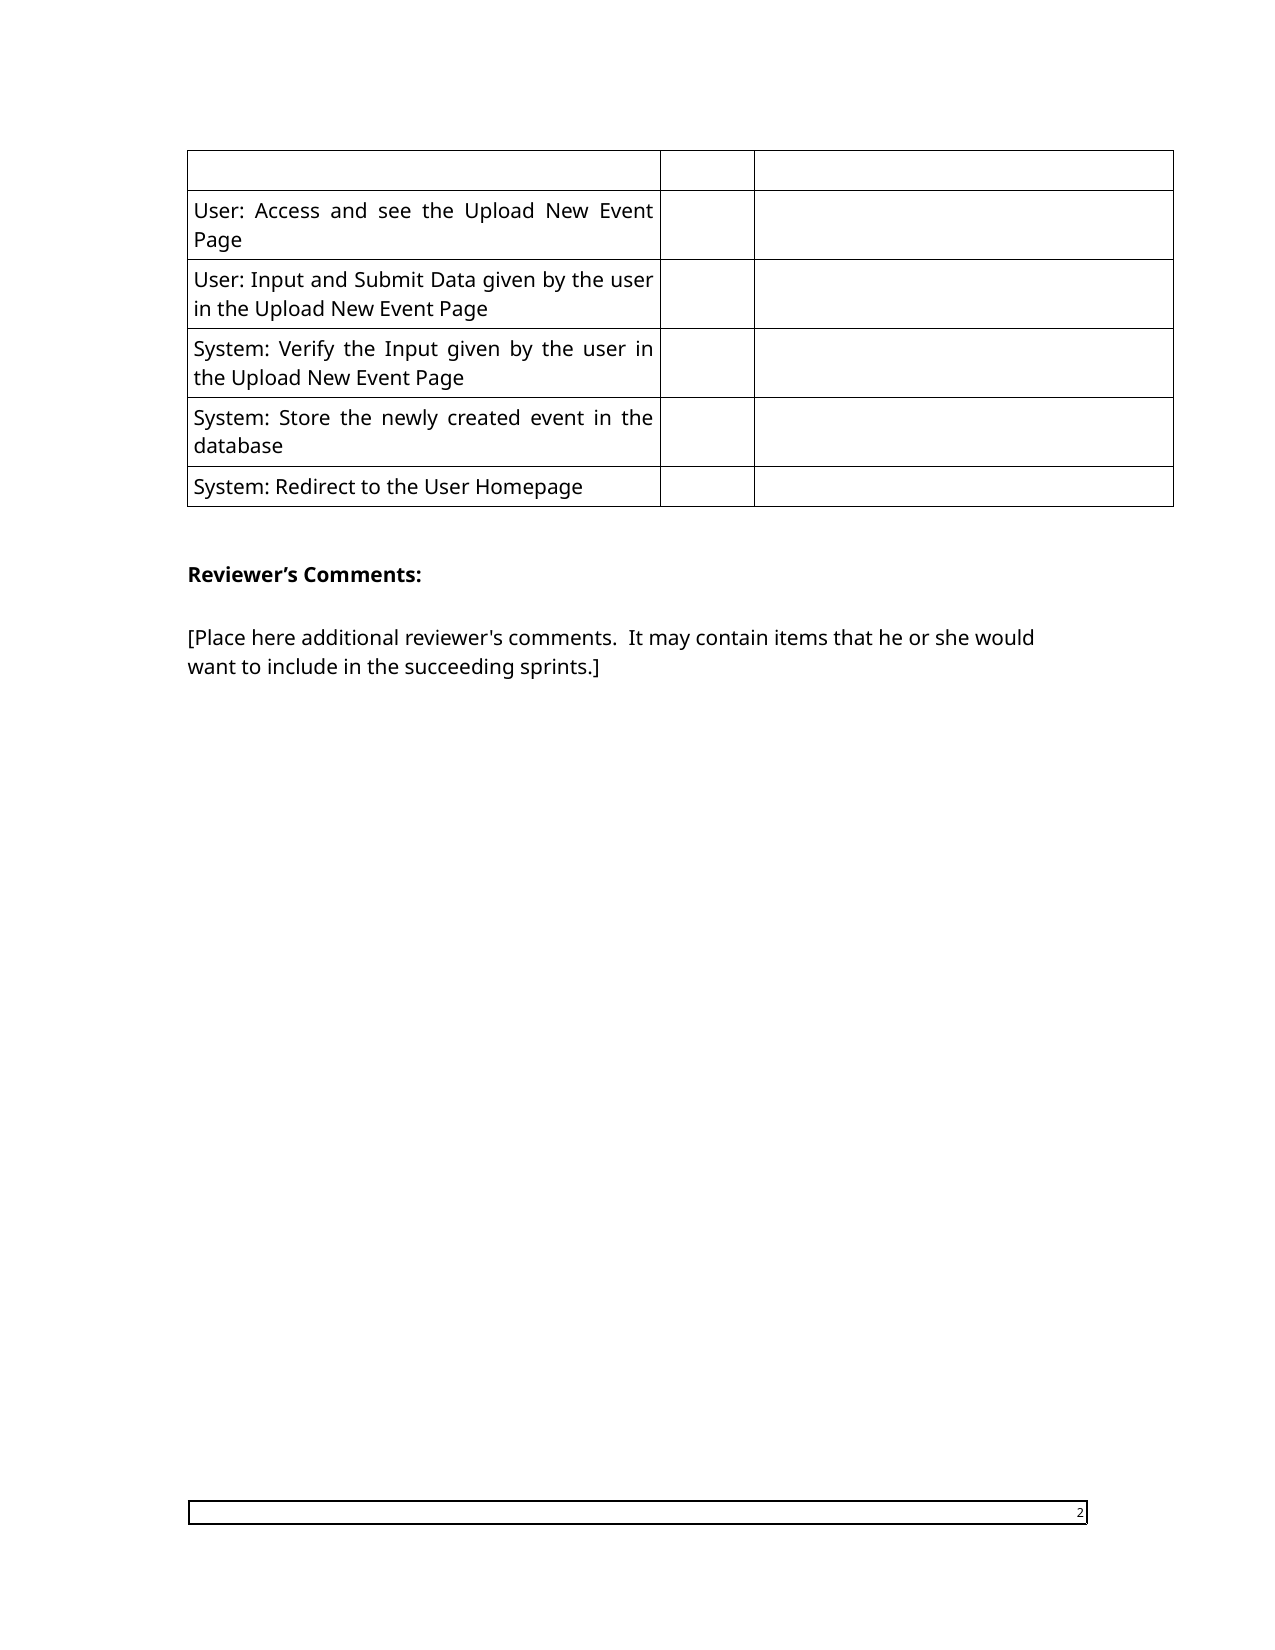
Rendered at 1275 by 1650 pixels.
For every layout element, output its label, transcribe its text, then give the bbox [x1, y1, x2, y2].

table_cell System: Redirect to the User Homepage [188, 467, 660, 506]
table_cell [661, 329, 754, 397]
table_cell System: Store the newly created event in the database [188, 398, 660, 466]
table_cell [755, 151, 1173, 190]
table_cell User: Access and see the Upload New Event Page [188, 191, 660, 259]
table_cell [755, 191, 1173, 259]
table_cell [755, 329, 1173, 397]
table_cell [661, 467, 754, 506]
text [Place here additional reviewer's comments. It may contain items that he or she would want to include in the succeeding sprints.] [187, 623, 1087, 680]
table_cell [661, 398, 754, 466]
subtitle Reviewer’s Comments: [187, 560, 1087, 617]
table_cell [661, 191, 754, 259]
table_cell [755, 260, 1173, 328]
table_cell [661, 260, 754, 328]
table_cell [188, 151, 660, 190]
table_cell [755, 467, 1173, 506]
table_cell System: Verify the Input given by the user in the Upload New Event Page [188, 329, 660, 397]
table_cell [755, 398, 1173, 466]
table_cell User: Input and Submit Data given by the user in the Upload New Event Page [188, 260, 660, 328]
table_cell [661, 151, 754, 190]
